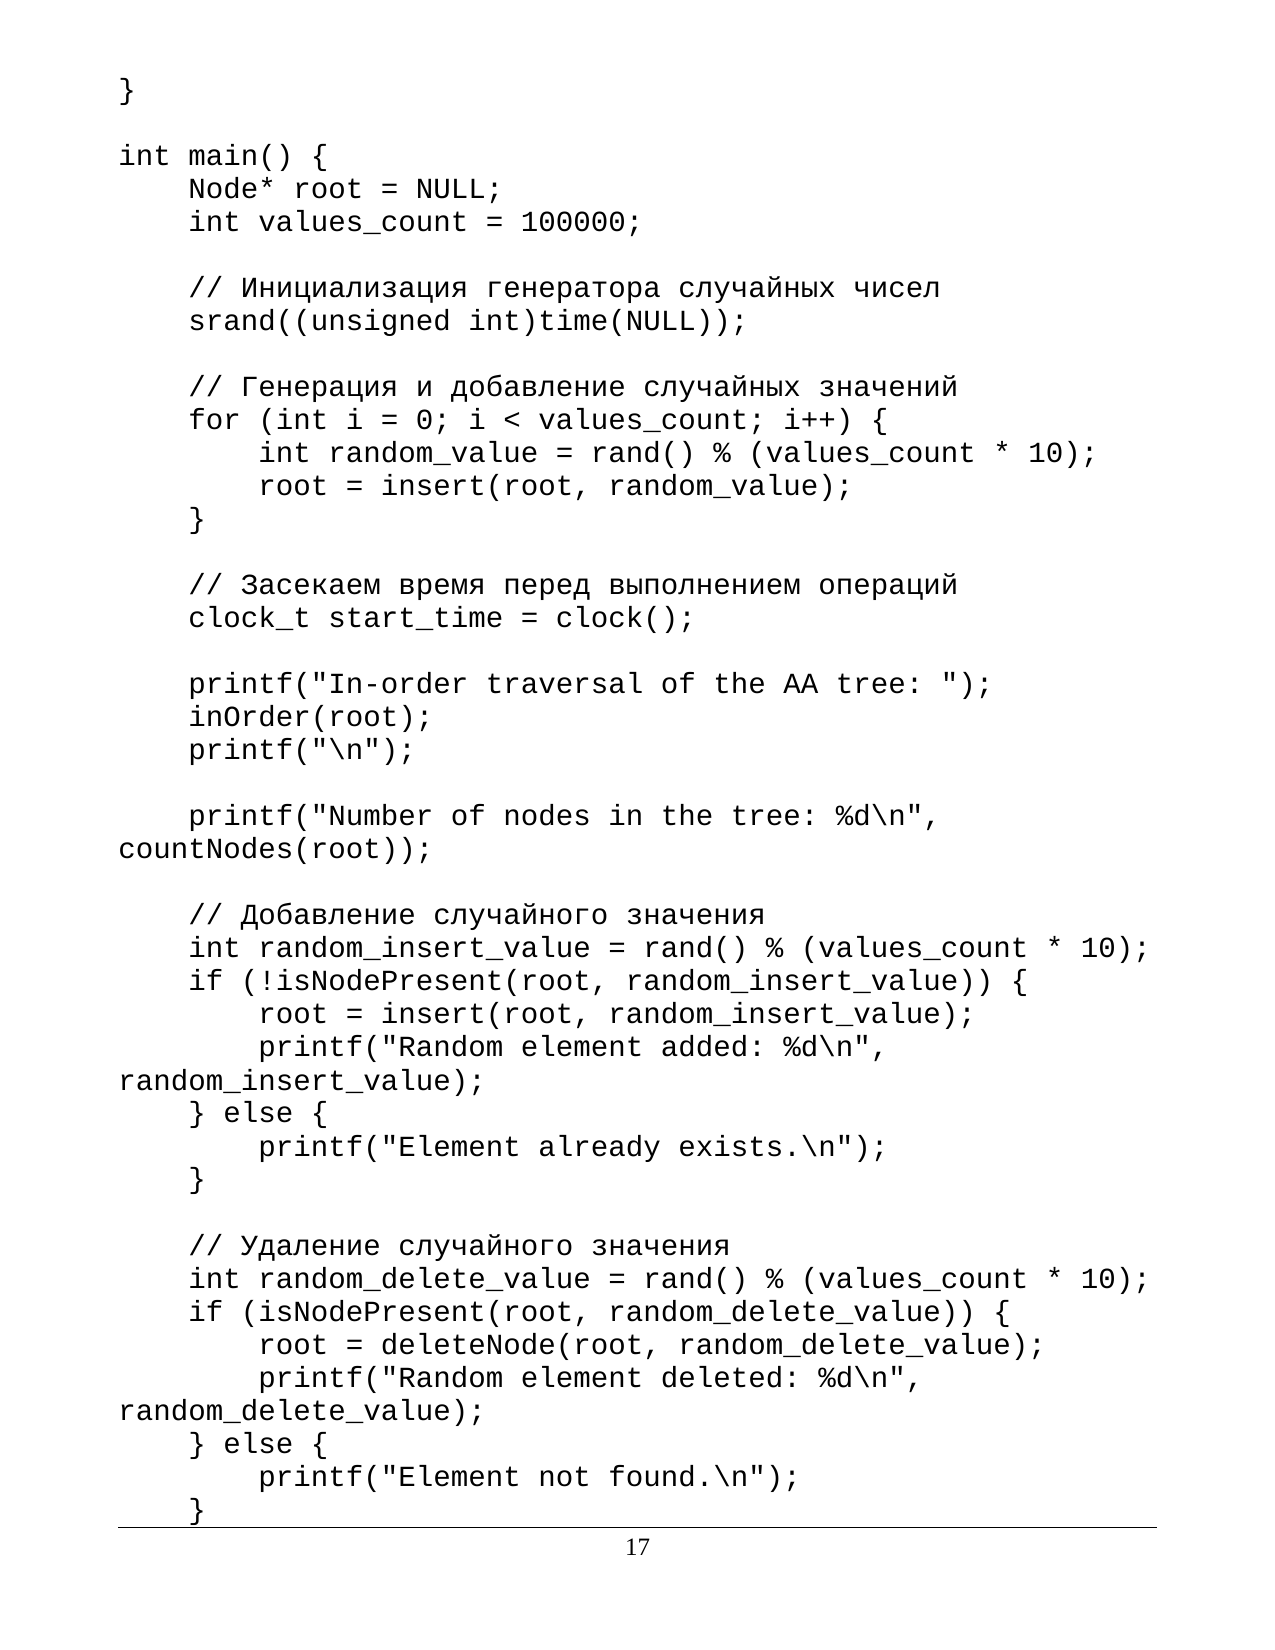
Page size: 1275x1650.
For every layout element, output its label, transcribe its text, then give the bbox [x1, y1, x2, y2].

text } [118, 504, 1157, 537]
text clock_t start_time = clock(); [118, 603, 1157, 636]
text // Добавление случайного значения [118, 901, 1157, 933]
text root = deleteNode(root, random_delete_value); [118, 1330, 1157, 1363]
text if (isNodePresent(root, random_delete_value)) { [118, 1297, 1157, 1330]
text } [118, 1495, 1157, 1527]
text // Удаление случайного значения [118, 1231, 1157, 1264]
text int main() { [118, 141, 1157, 174]
text printf("In-order traversal of the AA tree: "); [118, 669, 1157, 702]
text // Инициализация генератора случайных чисел [118, 273, 1157, 306]
text root = insert(root, random_value); [118, 471, 1157, 504]
text root = insert(root, random_insert_value); [118, 999, 1157, 1033]
text int random_delete_value = rand() % (values_count * 10); [118, 1264, 1157, 1297]
text int random_insert_value = rand() % (values_count * 10); [118, 933, 1157, 967]
text int random_value = rand() % (values_count * 10); [118, 438, 1157, 471]
text } else { [118, 1099, 1157, 1132]
text inOrder(root); [118, 702, 1157, 735]
text printf("Element not found.\n"); [118, 1462, 1157, 1495]
text if (!isNodePresent(root, random_insert_value)) { [118, 967, 1157, 999]
text for (int i = 0; i < values_count; i++) { [118, 405, 1157, 438]
text } [118, 1165, 1157, 1198]
text printf("\n"); [118, 735, 1157, 768]
text printf("Random element deleted: %d\n", random_delete_value); [118, 1363, 1157, 1429]
text } else { [118, 1429, 1157, 1462]
text printf("Number of nodes in the tree: %d\n", countNodes(root)); [118, 801, 1157, 867]
text // Засекаем время перед выполнением операций [118, 570, 1157, 603]
text Node* root = NULL; [118, 174, 1157, 207]
text // Генерация и добавление случайных значений [118, 372, 1157, 405]
text int values_count = 100000; [118, 207, 1157, 240]
text printf("Element already exists.\n"); [118, 1132, 1157, 1165]
text printf("Random element added: %d\n", random_insert_value); [118, 1033, 1157, 1099]
text } [118, 75, 1157, 108]
text srand((unsigned int)time(NULL)); [118, 306, 1157, 339]
